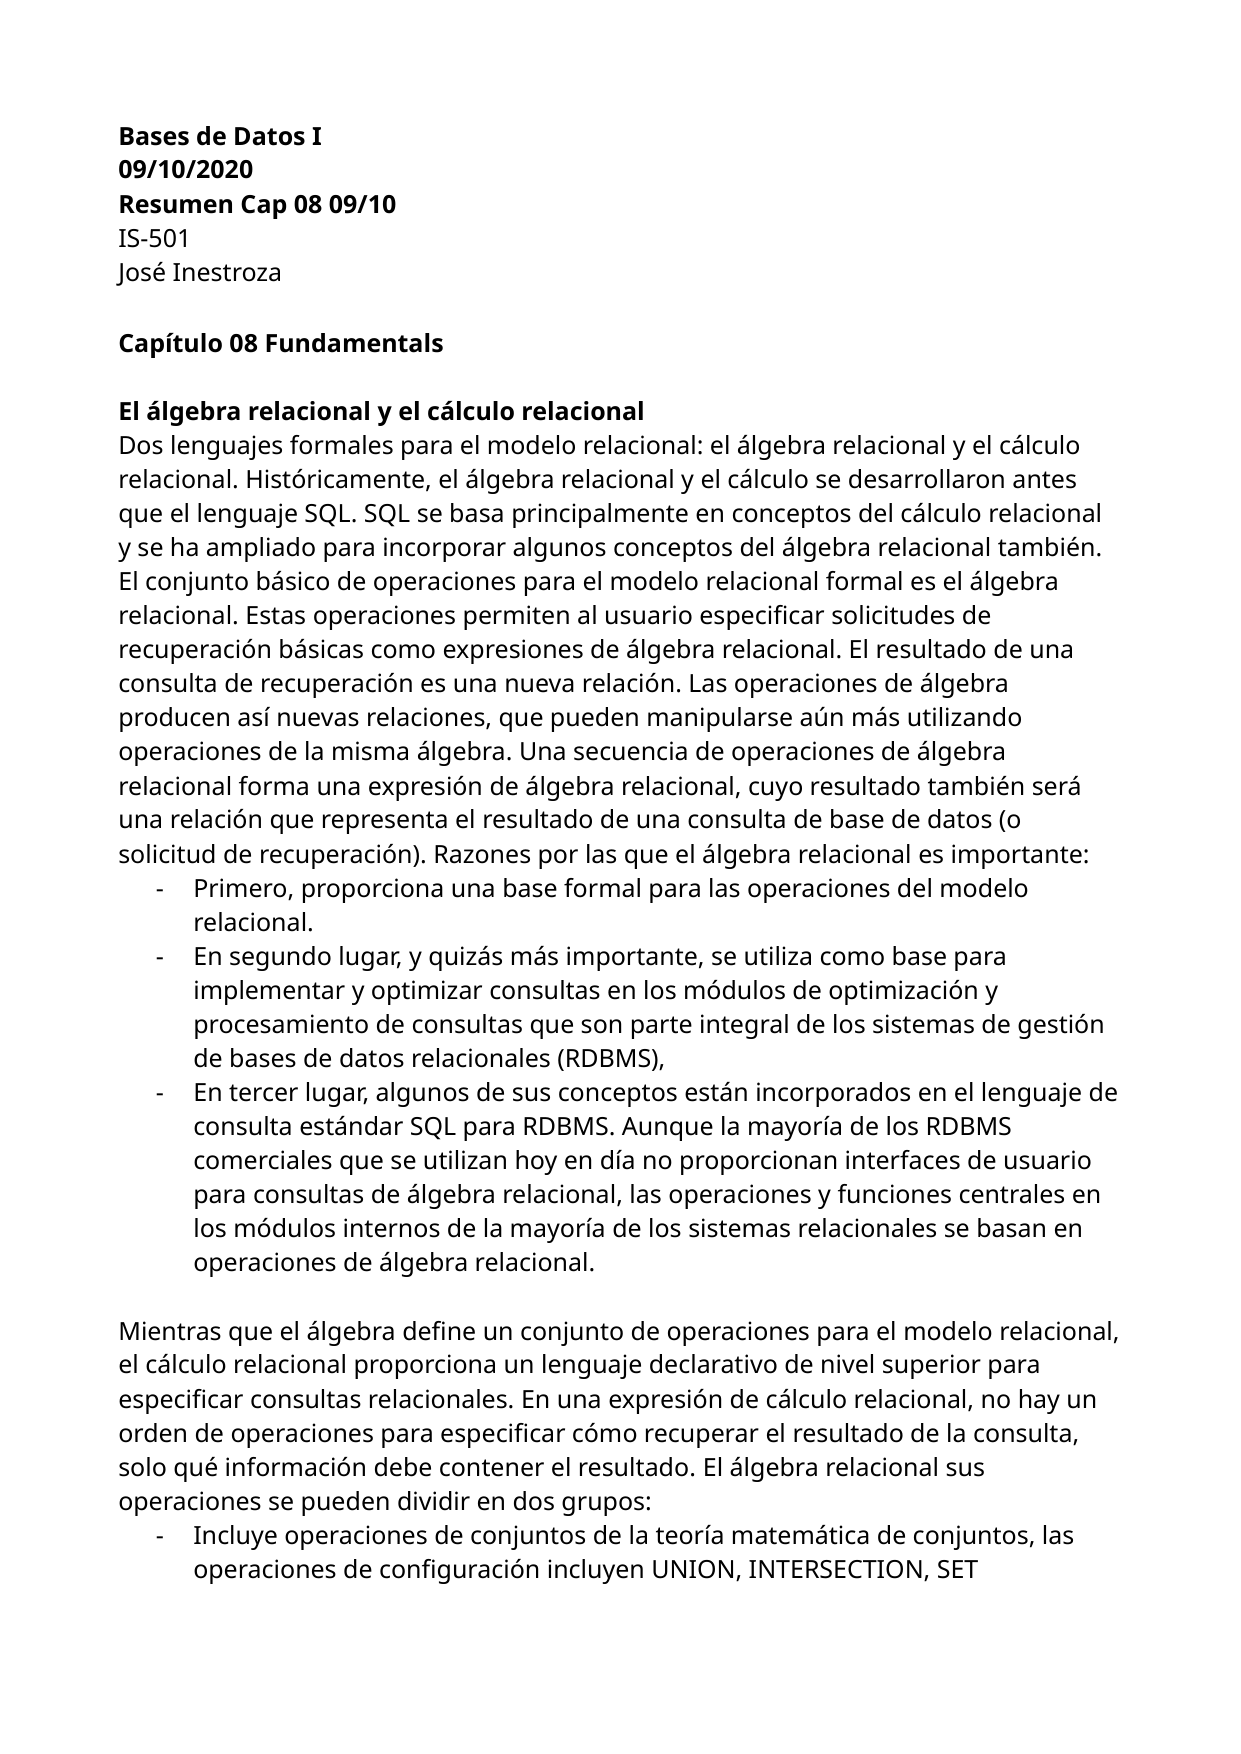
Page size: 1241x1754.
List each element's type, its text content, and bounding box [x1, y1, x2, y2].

list Incluye operaciones de conjuntos de la teoría matemática de conjuntos, las operaciones de configuración incluyen UNION, INTERSECTION, SET [156, 1517, 1122, 1586]
text IS-501 José Inestroza [118, 220, 1122, 288]
list En tercer lugar, algunos de sus conceptos están incorporados en el lenguaje de consulta estándar SQL para RDBMS. Aunque la mayoría de los RDBMS comerciales que se utilizan hoy en día no proporcionan interfaces de usuario para consultas de álgebra relacional, las operaciones y funciones centrales en los módulos internos de la mayoría de los sistemas relacionales se basan en operaciones de álgebra relacional. [156, 1075, 1122, 1279]
list Primero, proporciona una base formal para las operaciones del modelo relacional. [156, 870, 1122, 938]
text Bases de Datos I [118, 118, 1122, 152]
text Capítulo 08 Fundamentals [118, 325, 1122, 359]
list En segundo lugar, y quizás más importante, se utiliza como base para implementar y optimizar consultas en los módulos de optimización y procesamiento de consultas que son parte integral de los sistemas de gestión de bases de datos relacionales (RDBMS), [156, 938, 1122, 1075]
text Resumen Cap 08 09/10 [118, 186, 1122, 220]
text 09/10/2020 [118, 152, 1122, 186]
text El álgebra relacional y el cálculo relacional [118, 393, 1122, 427]
text Mientras que el álgebra define un conjunto de operaciones para el modelo relacional, el cálculo relacional proporciona un lenguaje declarativo de nivel superior para especificar consultas relacionales. En una expresión de cálculo relacional, no hay un orden de operaciones para especificar cómo recuperar el resultado de la consulta, solo qué información debe contener el resultado. El álgebra relacional sus operaciones se pueden dividir en dos grupos: [118, 1313, 1122, 1517]
text Dos lenguajes formales para el modelo relacional: el álgebra relacional y el cálculo relacional. Históricamente, el álgebra relacional y el cálculo se desarrollaron antes que el lenguaje SQL. SQL se basa principalmente en conceptos del cálculo relacional y se ha ampliado para incorporar algunos conceptos del álgebra relacional también. El conjunto básico de operaciones para el modelo relacional formal es el álgebra relacional. Estas operaciones permiten al usuario especificar solicitudes de recuperación básicas como expresiones de álgebra relacional. El resultado de una consulta de recuperación es una nueva relación. Las operaciones de álgebra producen así nuevas relaciones, que pueden manipularse aún más utilizando operaciones de la misma álgebra. Una secuencia de operaciones de álgebra relacional forma una expresión de álgebra relacional, cuyo resultado también será una relación que representa el resultado de una consulta de base de datos (o solicitud de recuperación). Razones por las que el álgebra relacional es importante: [118, 427, 1122, 870]
